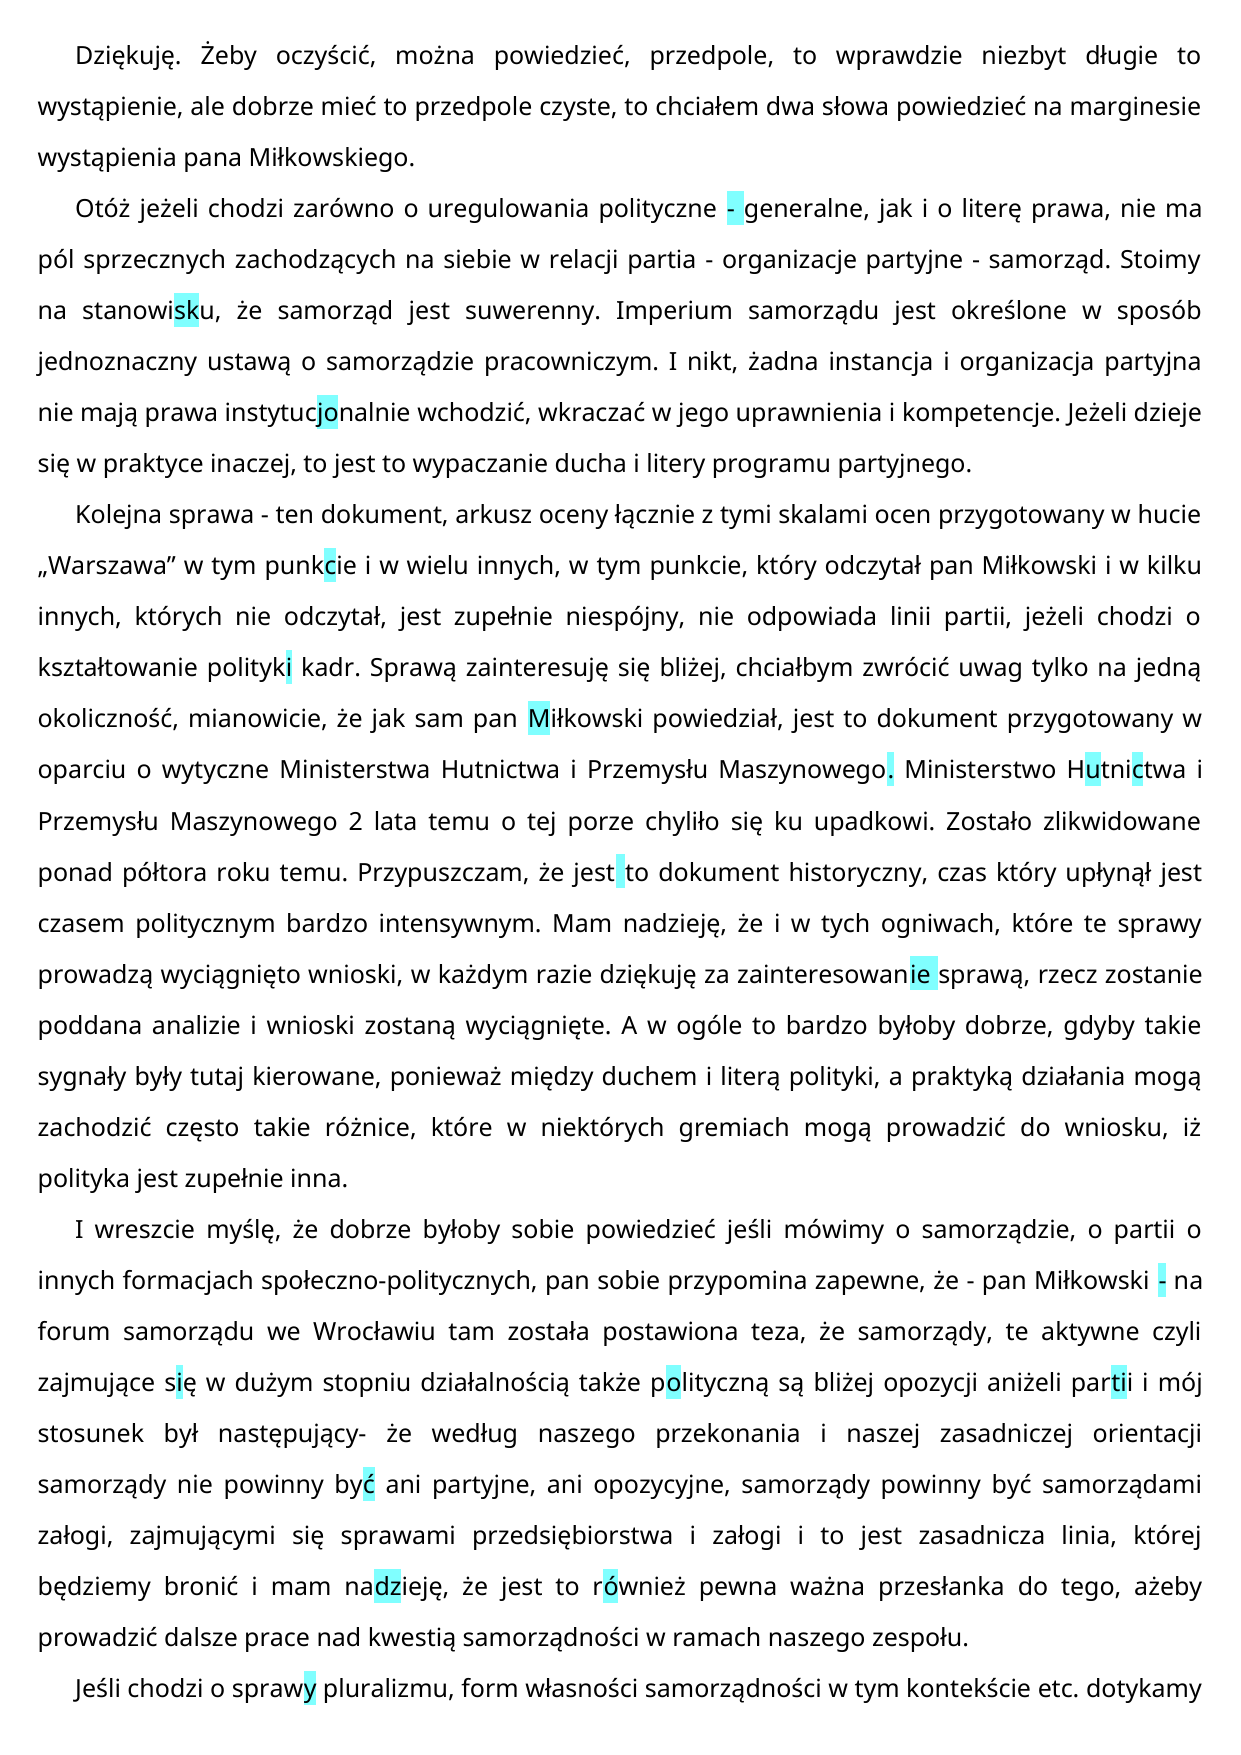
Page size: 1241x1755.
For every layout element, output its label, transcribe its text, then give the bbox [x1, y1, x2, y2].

text Dziękuję. Żeby oczyścić, można powiedzieć, przedpole, to wprawdzie niezbyt długie to wystąpienie, ale dobrze mieć to przedpole czyste, to chciałem dwa słowa powiedzieć na marginesie wystąpienia pana Miłkowskiego. [37, 37, 1203, 174]
text Jeśli chodzi o sprawy pluralizmu, form własności samorządności w tym kontekście etc. dotykamy [37, 1671, 1203, 1705]
text Otóż jeżeli chodzi zarówno o uregulowania polityczne - generalne, jak i o literę prawa, nie ma pól sprzecznych zachodzących na siebie w relacji partia - organizacje partyjne - samorząd. Stoimy na stanowisku, że samorząd jest suwerenny. Imperium samorządu jest określone w sposób jednoznaczny ustawą o samorządzie pracowniczym. I nikt, żadna instancja i organizacja partyjna nie mają prawa instytucjonalnie wchodzić, wkraczać w jego uprawnienia i kompetencje. Jeżeli dzieje się w praktyce inaczej, to jest to wypaczanie ducha i litery programu partyjnego. [37, 191, 1203, 480]
text Kolejna sprawa - ten dokument, arkusz oceny łącznie z tymi skalami ocen przygotowany w hucie „Warszawa” w tym punkcie i w wielu innych, w tym punkcie, który odczytał pan Miłkowski i w kilku innych, których nie odczytał, jest zupełnie niespójny, nie odpowiada linii partii, jeżeli chodzi o kształtowanie polityki kadr. Sprawą zainteresuję się bliżej, chciałbym zwrócić uwag tylko na jedną okoliczność, mianowicie, że jak sam pan Miłkowski powiedział, jest to dokument przygotowany w oparciu o wytyczne Ministerstwa Hutnictwa i Przemysłu Maszynowego. Ministerstwo Hutnictwa i Przemysłu Maszynowego 2 lata temu o tej porze chyliło się ku upadkowi. Zostało zlikwidowane ponad półtora roku temu. Przypuszczam, że jest to dokument historyczny, czas który upłynął jest czasem politycznym bardzo intensywnym. Mam nadzieję, że i w tych ogniwach, które te sprawy prowadzą wyciągnięto wnioski, w każdym razie dziękuję za zainteresowanie sprawą, rzecz zostanie poddana analizie i wnioski zostaną wyciągnięte. A w ogóle to bardzo byłoby dobrze, gdyby takie sygnały były tutaj kierowane, ponieważ między duchem i literą polityki, a praktyką działania mogą zachodzić często takie różnice, które w niektórych gremiach mogą prowadzić do wniosku, iż polityka jest zupełnie inna. [37, 497, 1203, 1194]
text I wreszcie myślę, że dobrze byłoby sobie powiedzieć jeśli mówimy o samorządzie, o partii o innych formacjach społeczno-politycznych, pan sobie przypomina zapewne, że - pan Miłkowski - na forum samorządu we Wrocławiu tam została postawiona teza, że samorządy, te aktywne czyli zajmujące się w dużym stopniu działalnością także polityczną są bliżej opozycji aniżeli partii i mój stosunek był następujący- że według naszego przekonania i naszej zasadniczej orientacji samorządy nie powinny być ani partyjne, ani opozycyjne, samorządy powinny być samorządami załogi, zajmującymi się sprawami przedsiębiorstwa i załogi i to jest zasadnicza linia, której będziemy bronić i mam nadzieję, że jest to również pewna ważna przesłanka do tego, ażeby prowadzić dalsze prace nad kwestią samorządności w ramach naszego zespołu. [37, 1211, 1203, 1654]
